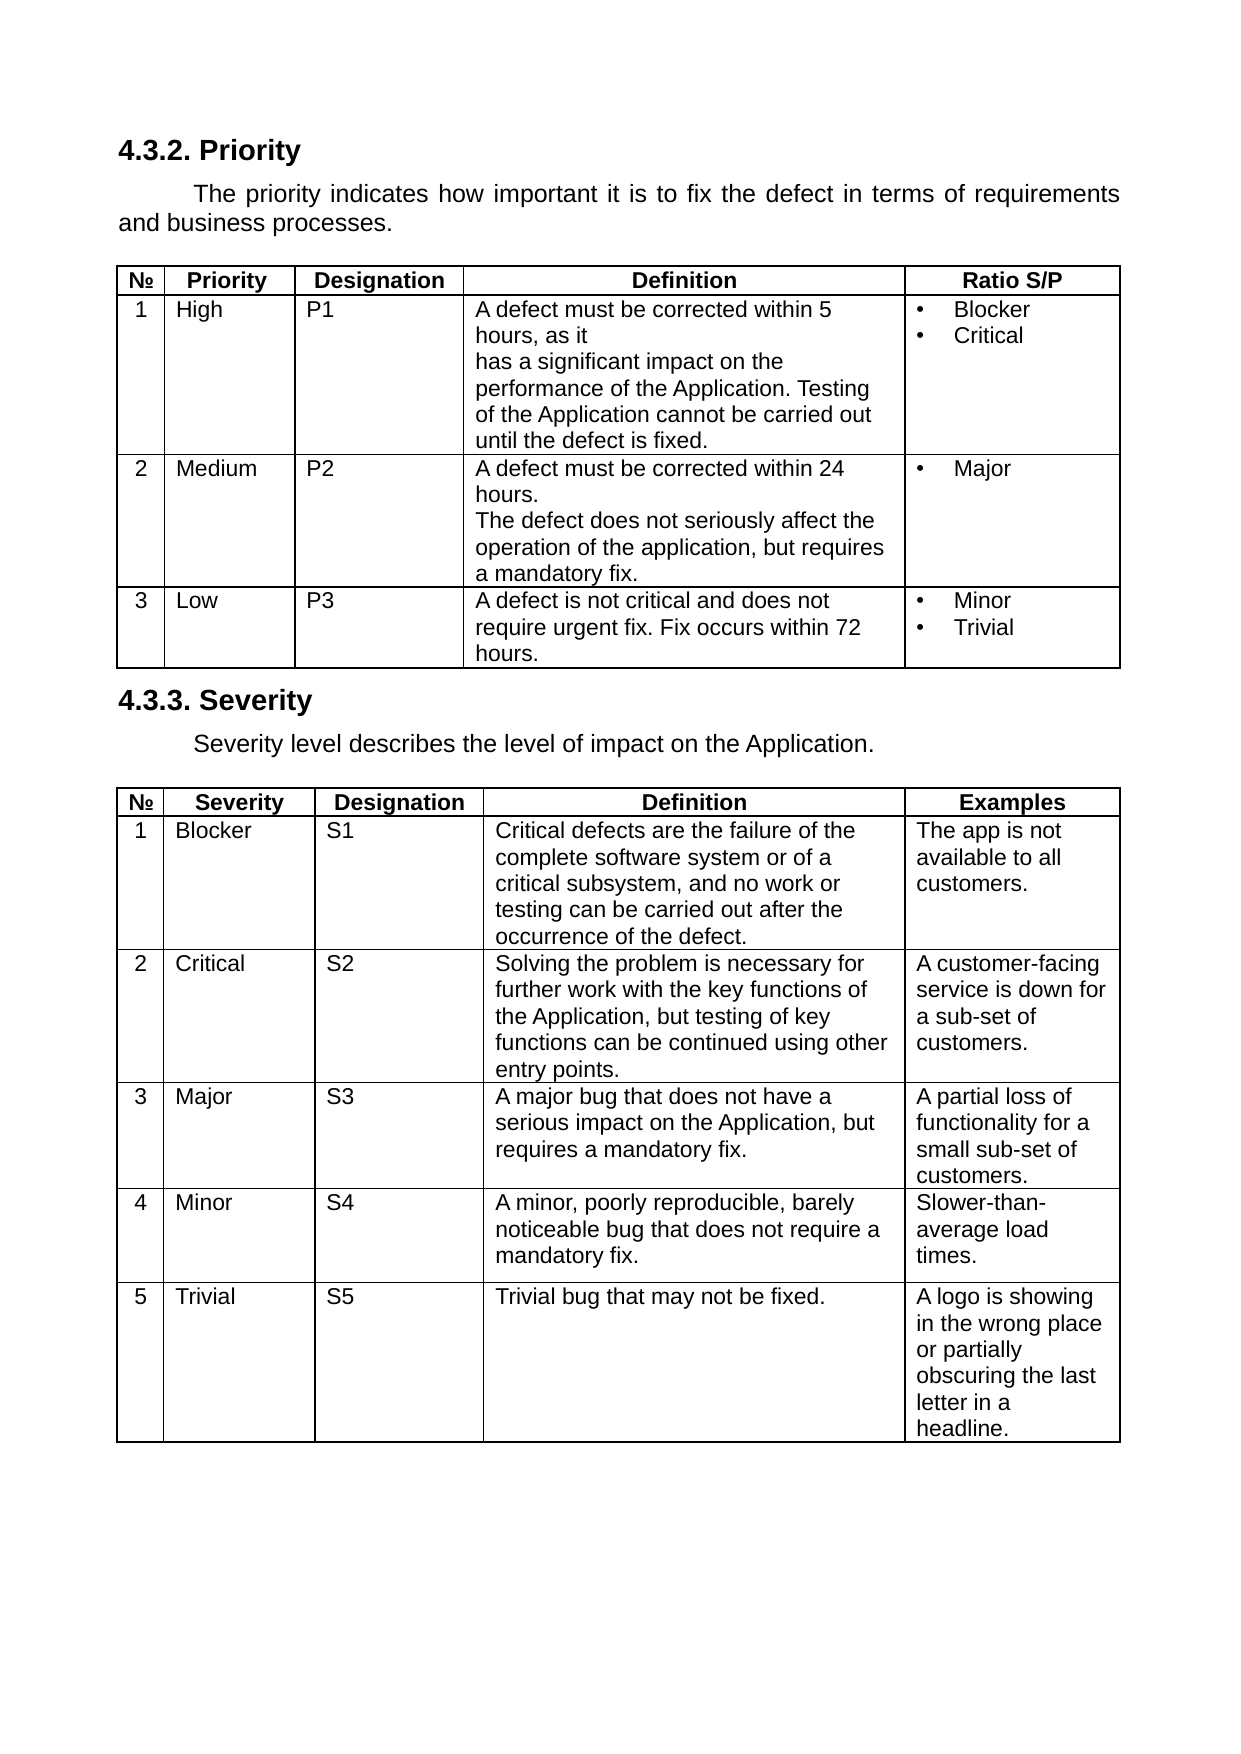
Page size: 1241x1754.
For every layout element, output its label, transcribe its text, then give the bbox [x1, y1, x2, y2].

table_cell Minor [164, 1189, 314, 1282]
table_header Examples [906, 789, 1119, 815]
table_cell P2 [296, 455, 463, 586]
table_cell Blocker [164, 817, 314, 949]
table_cell Major [906, 455, 1119, 586]
table_cell 1 [118, 817, 163, 949]
table_cell 1 [118, 296, 164, 454]
table_header № [118, 789, 163, 815]
table_header Definition [484, 789, 904, 815]
table_cell Trivial [164, 1283, 314, 1441]
table_header № [118, 267, 164, 293]
table_cell The app is not available to all customers. [906, 817, 1119, 949]
table_header Ratio S/P [906, 267, 1119, 293]
table_cell S4 [316, 1189, 483, 1282]
table_header Designation [316, 789, 483, 815]
table_cell High [165, 296, 294, 454]
table_cell A defect is not critical and does not require urgent fix. Fix occurs within 72 hours. [464, 588, 904, 667]
table_cell 2 [118, 455, 164, 586]
table_cell P1 [296, 296, 463, 454]
table_cell A minor, poorly reproducible, barely noticeable bug that does not require a mandatory fix. [484, 1189, 904, 1282]
table_cell S2 [316, 950, 483, 1082]
table_cell S5 [316, 1283, 483, 1441]
table_cell S1 [316, 817, 483, 949]
table_cell A customer-facing service is down for a sub-set of customers. [906, 950, 1119, 1082]
subtitle 4.3.3. Severity [118, 683, 1122, 717]
table_cell A defect must be corrected within 24 hours. The defect does not seriously affect the operation of the application, but requires a mandatory fix. [464, 455, 904, 586]
table_cell 3 [118, 1083, 163, 1188]
table_cell 4 [118, 1189, 163, 1282]
table_header Definition [464, 267, 904, 293]
table_cell 3 [118, 588, 164, 667]
table_cell A major bug that does not have a serious impact on the Application, but requires a mandatory fix. [484, 1083, 904, 1188]
table_header Severity [164, 789, 314, 815]
table_cell Trivial bug that may not be fixed. [484, 1283, 904, 1441]
table_cell Minor Trivial [906, 588, 1119, 667]
table_cell 5 [118, 1283, 163, 1441]
text The priority indicates how important it is to fix the defect in terms of requirements and business processes. [118, 179, 1122, 236]
table_cell 2 [118, 950, 163, 1082]
table_cell Major [164, 1083, 314, 1188]
table_cell A partial loss of functionality for a small sub-set of customers. [906, 1083, 1119, 1188]
table_cell Critical [164, 950, 314, 1082]
table_cell Solving the problem is necessary for further work with the key functions of the Application, but testing of key functions can be continued using other entry points. [484, 950, 904, 1082]
table_cell Critical defects are the failure of the complete software system or of a critical subsystem, and no work or testing can be carried out after the occurrence of the defect. [484, 817, 904, 949]
text Severity level describes the level of impact on the Application. [118, 729, 1122, 758]
table_cell S3 [316, 1083, 483, 1188]
table_cell P3 [296, 588, 463, 667]
table_cell A defect must be corrected within 5 hours, as it has a significant impact on the performance of the Application. Testing of the Application cannot be carried out until the defect is fixed. [464, 296, 904, 454]
table_cell Medium [165, 455, 294, 586]
table_cell A logo is showing in the wrong place or partially obscuring the last letter in a headline. [906, 1283, 1119, 1441]
table_cell Low [165, 588, 294, 667]
table_header Priority [165, 267, 294, 293]
table_header Designation [296, 267, 463, 293]
table_cell Blocker Critical [906, 296, 1119, 454]
table_cell Slower-than-average load times. [906, 1189, 1119, 1282]
subtitle 4.3.2. Priority [118, 133, 1122, 166]
